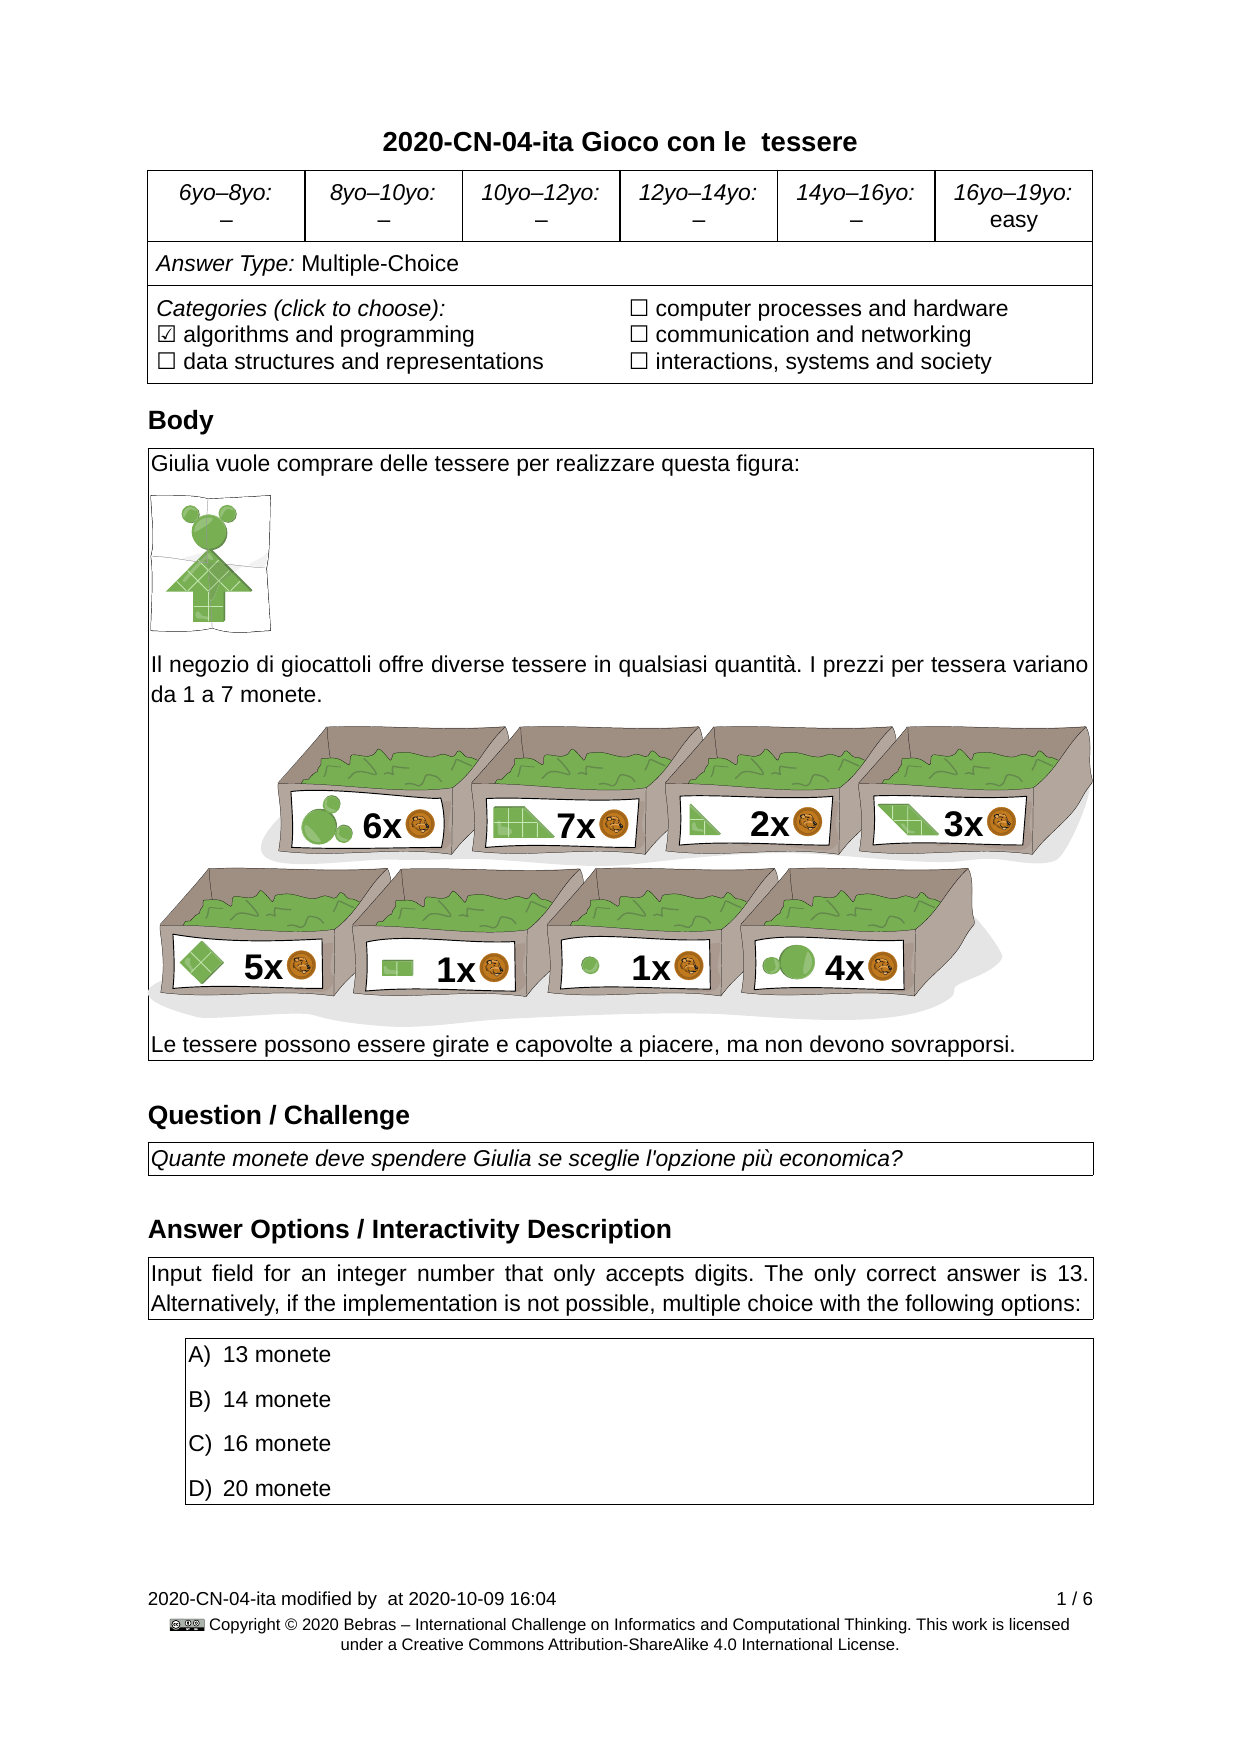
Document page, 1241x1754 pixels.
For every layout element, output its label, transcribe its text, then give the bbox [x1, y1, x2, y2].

table_header 12yo–14yo: – [621, 171, 777, 241]
table_header 14yo–16yo: – [778, 171, 934, 241]
list 16 monete [186, 1427, 1093, 1457]
subtitle 2020-CN-04-ita Gioco con le tessere [148, 125, 1093, 157]
list 20 monete [186, 1472, 1093, 1504]
subtitle Body [148, 404, 1093, 435]
text Giulia vuole comprare delle tessere per realizzare questa figura: [149, 449, 1093, 477]
table_cell ☐ computer processes and hardware ☐ communication and networking ☐ interactions, systems and society [620, 286, 1092, 383]
table_header 16yo–19yo: easy [936, 171, 1092, 241]
table_header 8yo–10yo: – [306, 171, 462, 241]
subtitle Question / Challenge [148, 1099, 1093, 1130]
list 14 monete [186, 1383, 1093, 1412]
text Il negozio di giocattoli offre diverse tessere in qualsiasi quantità. I prezzi per tessera variano da 1 a 7 monete. [149, 648, 1093, 708]
list 13 monete [186, 1339, 1093, 1367]
table_cell Categories (click to choose): ☑ algorithms and programming ☐ data structures and representations [148, 286, 620, 383]
table_cell Answer Type: Multiple-Choice [148, 242, 1092, 285]
text Le tessere possono essere girate e capovolte a piacere, ma non devono sovrapporsi. [149, 723, 1093, 1060]
table_header 10yo–12yo: – [463, 171, 619, 241]
text Quante monete deve spendere Giulia se sceglie l'opzione più economica? [149, 1143, 1093, 1175]
subtitle Answer Options / Interactivity Description [148, 1214, 1093, 1244]
text Input field for an integer number that only accepts digits. The only correct answer is 13. Alternatively, if the implementation is not possible, multiple choice with the following options: [149, 1258, 1093, 1319]
table_header 6yo–8yo: – [148, 171, 304, 241]
